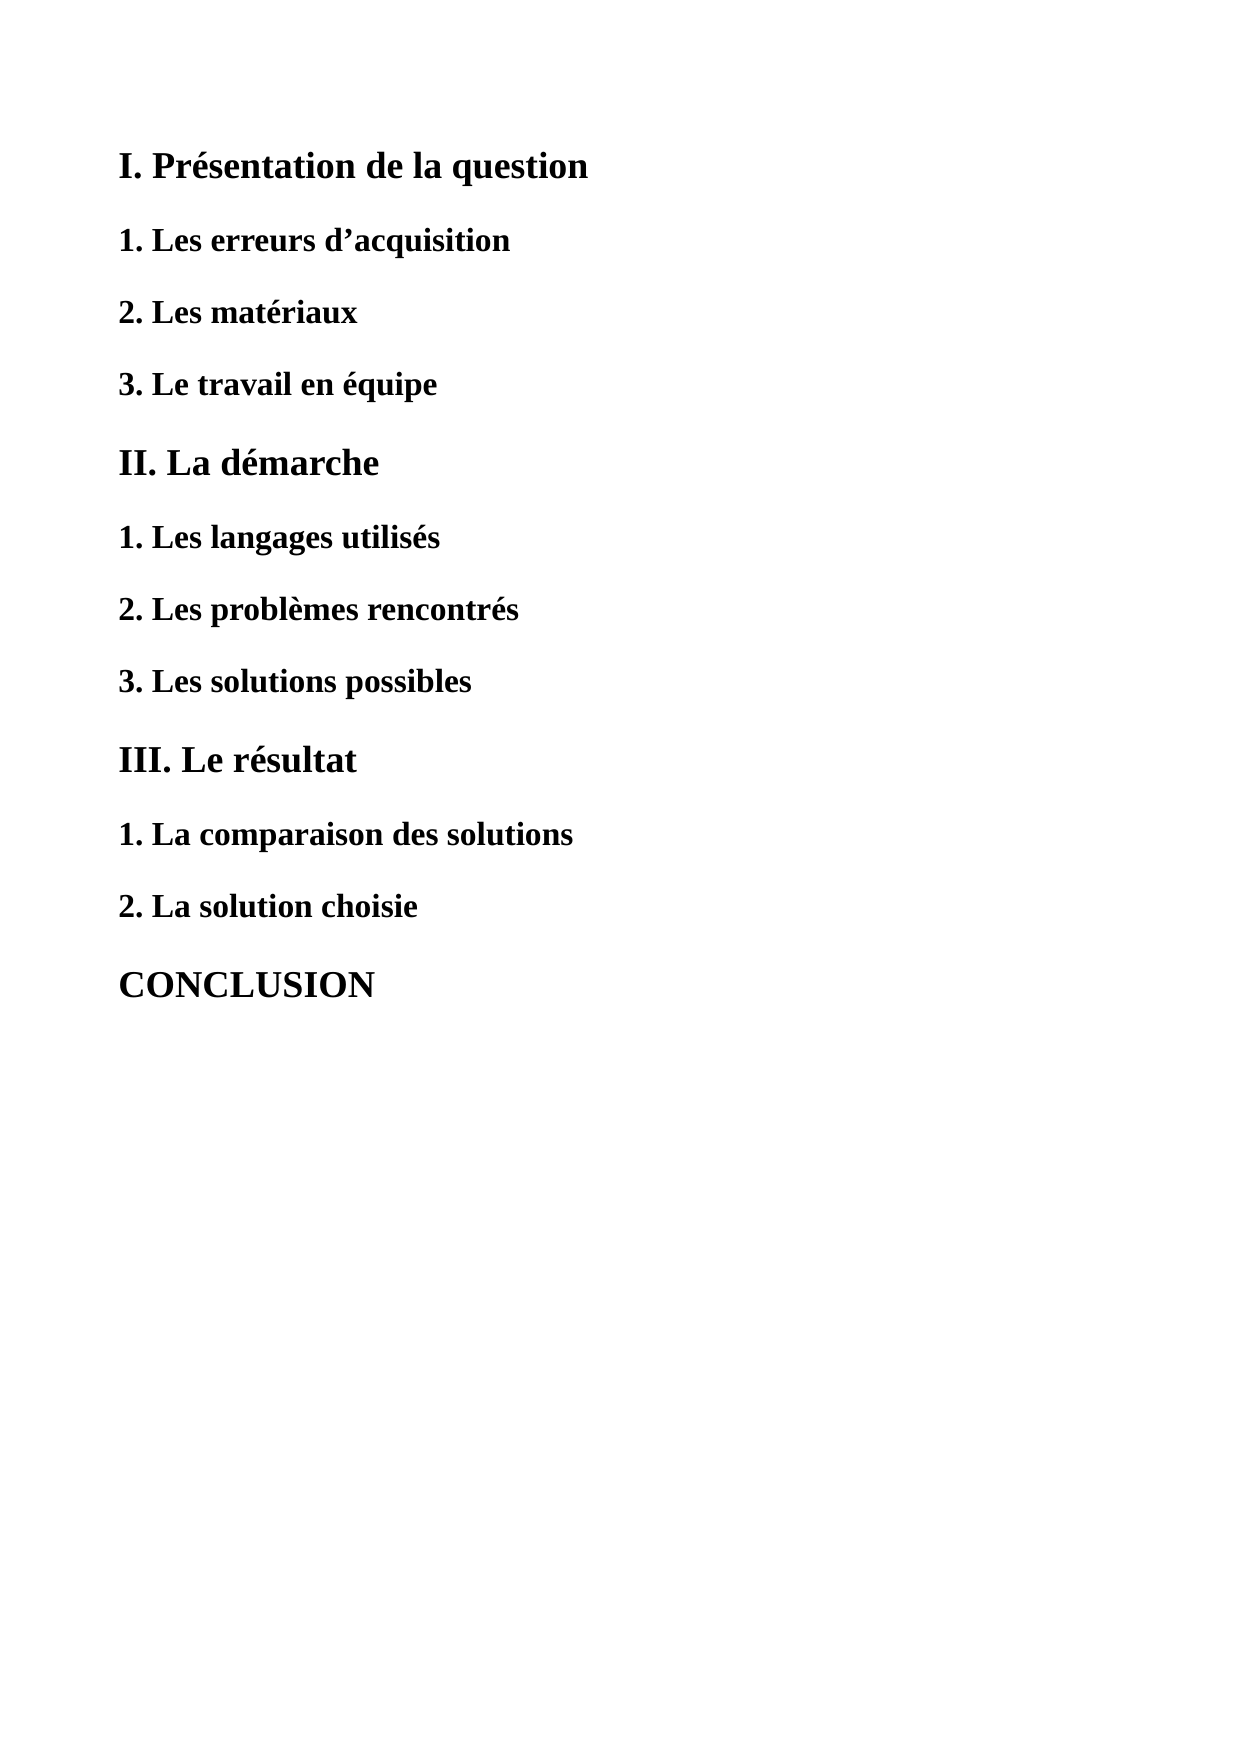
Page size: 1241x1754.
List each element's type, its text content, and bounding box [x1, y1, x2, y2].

subtitle 1. Les erreurs d’acquisition [118, 220, 1122, 259]
subtitle I. Présentation de la question [118, 143, 1122, 187]
subtitle II. La démarche [118, 440, 1122, 484]
subtitle 3. Les solutions possibles [118, 661, 1122, 700]
subtitle 2. La solution choisie [118, 886, 1122, 925]
subtitle III. Le résultat [118, 737, 1122, 781]
subtitle 2. Les problèmes rencontrés [118, 589, 1122, 628]
subtitle 3. Le travail en équipe [118, 364, 1122, 403]
subtitle 1. La comparaison des solutions [118, 814, 1122, 853]
subtitle CONCLUSION [118, 962, 1122, 1006]
subtitle 1. Les langages utilisés [118, 517, 1122, 556]
subtitle 2. Les matériaux [118, 292, 1122, 331]
